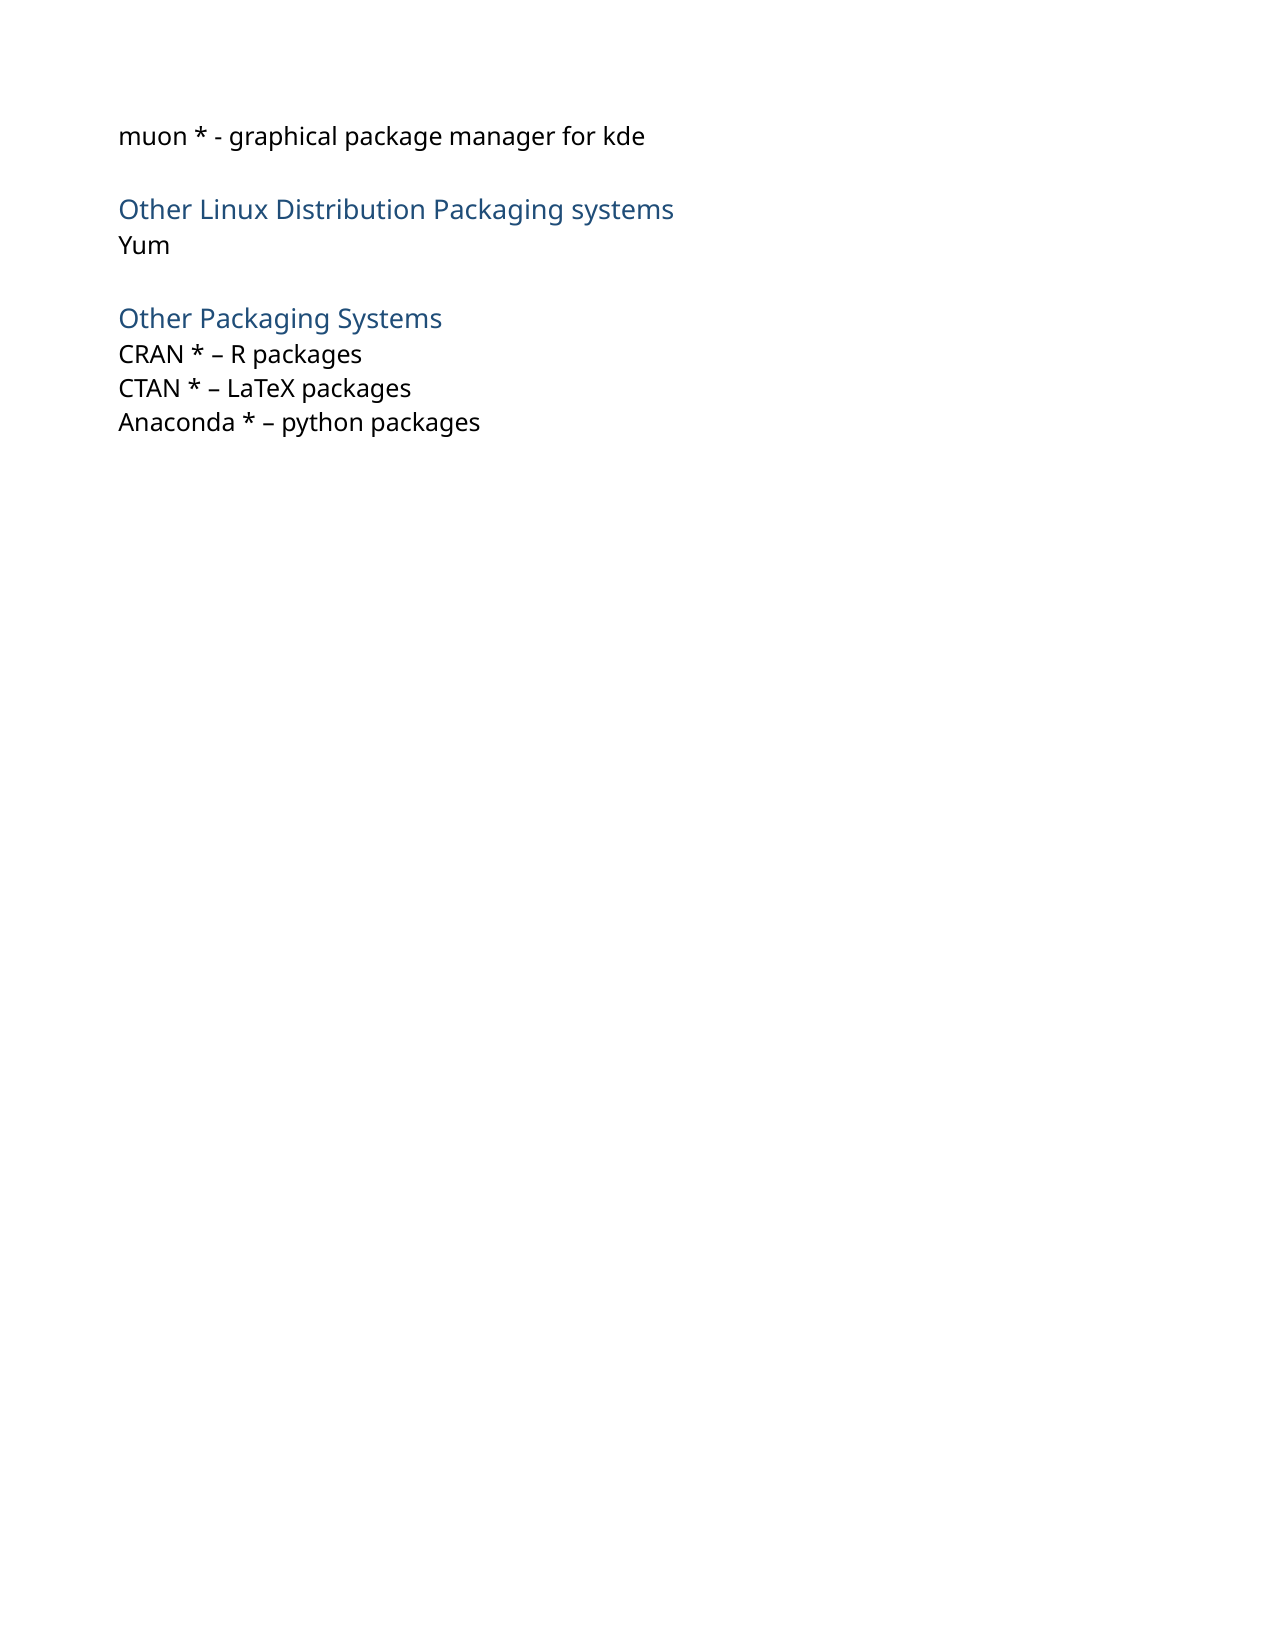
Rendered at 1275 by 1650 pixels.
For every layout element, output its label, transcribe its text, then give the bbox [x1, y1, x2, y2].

text muon * - graphical package manager for kde [118, 118, 1157, 152]
text Anaconda * – python packages [118, 404, 1157, 439]
text Yum [118, 227, 1157, 261]
subtitle Other Linux Distribution Packaging systems [118, 190, 1157, 227]
subtitle Other Packaging Systems [118, 299, 1157, 336]
text CRAN * – R packages [118, 336, 1157, 371]
text CTAN * – LaTeX packages [118, 371, 1157, 404]
